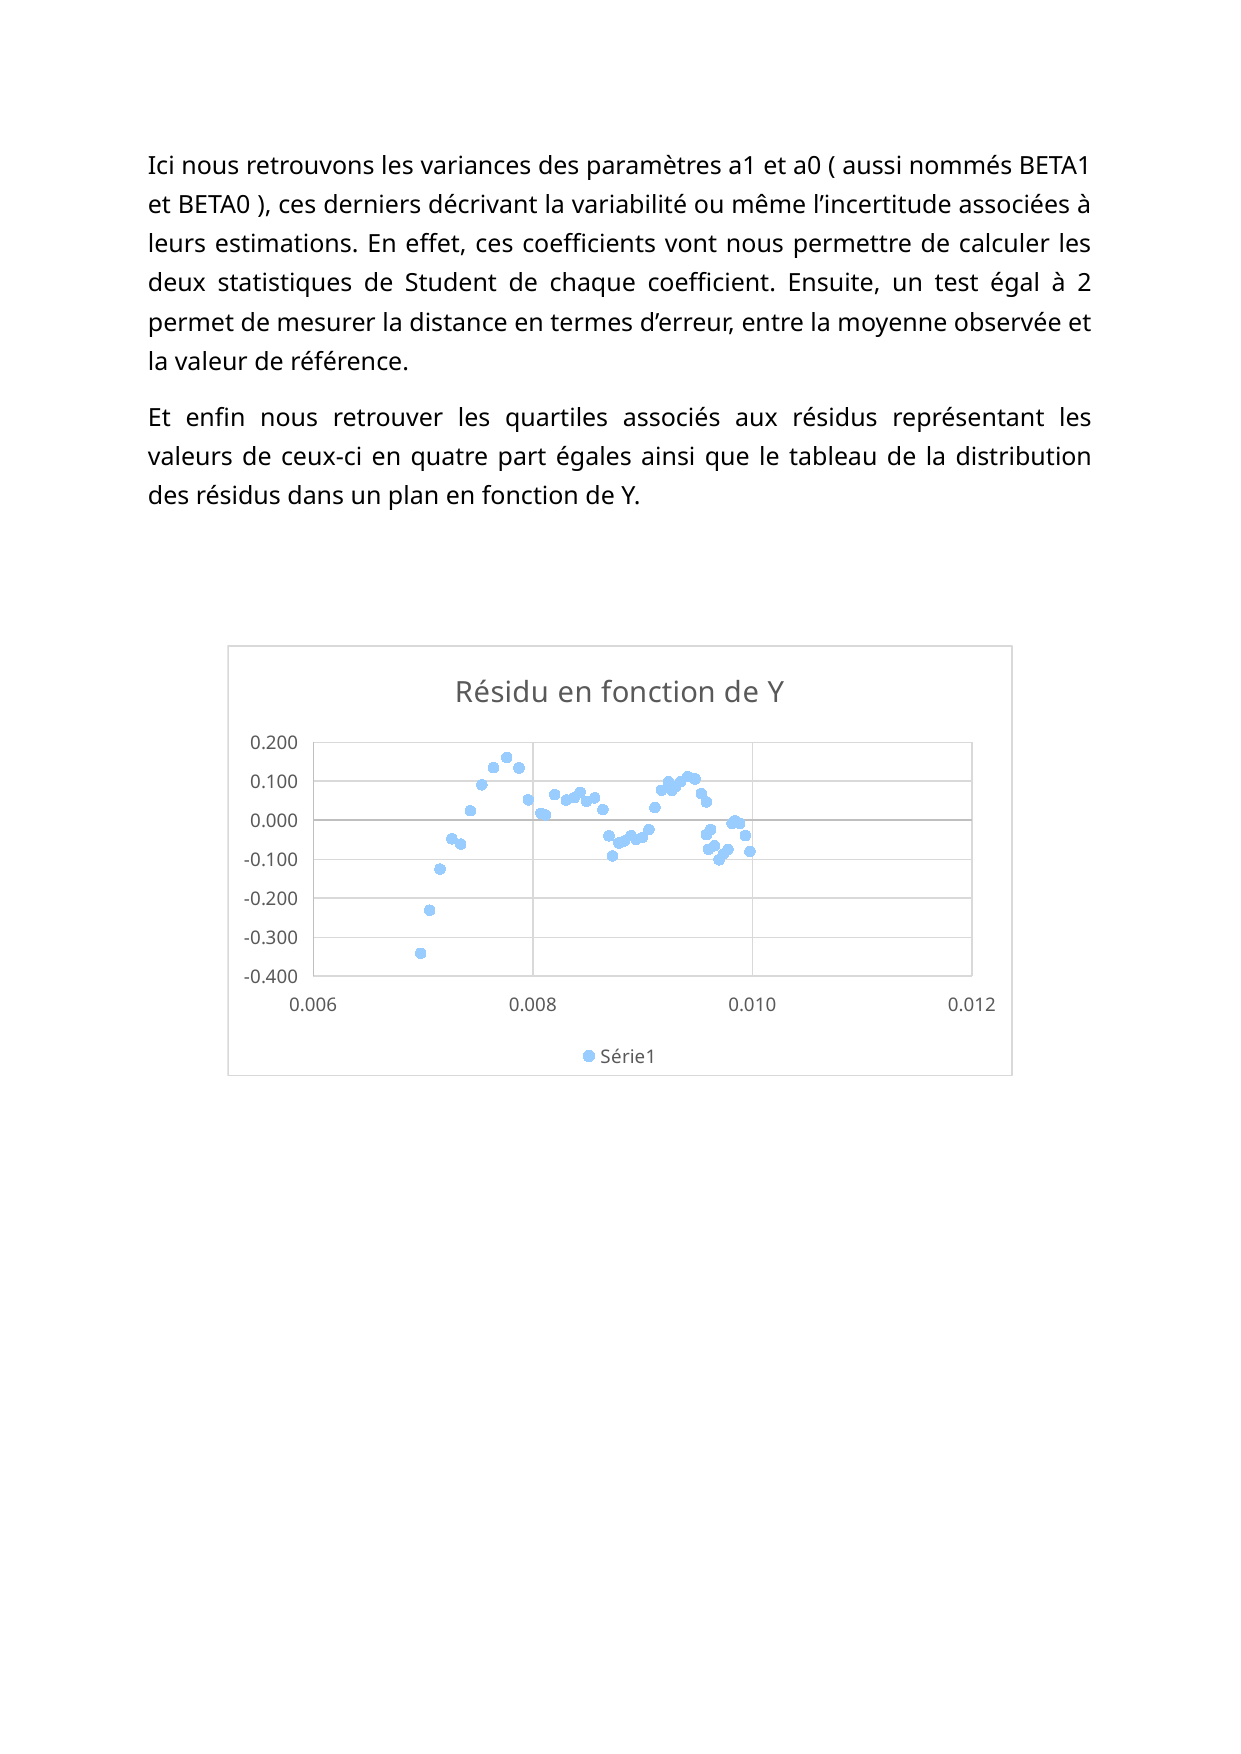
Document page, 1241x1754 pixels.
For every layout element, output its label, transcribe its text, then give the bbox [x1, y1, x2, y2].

text Ici nous retrouvons les variances des paramètres a1 et a0 ( aussi nommés BETA1 et BETA0 ), ces derniers décrivant la variabilité ou même l’incertitude associées à leurs estimations. En effet, ces coefficients vont nous permettre de calculer les deux statistiques de Student de chaque coefficient. Ensuite, un test égal à 2 permet de mesurer la distance en termes d’erreur, entre la moyenne observée et la valeur de référence. [148, 148, 1093, 377]
text Et enfin nous retrouver les quartiles associés aux résidus représentant les valeurs de ceux-ci en quatre part égales ainsi que le tableau de la distribution des résidus dans un plan en fonction de Y. [148, 399, 1093, 512]
